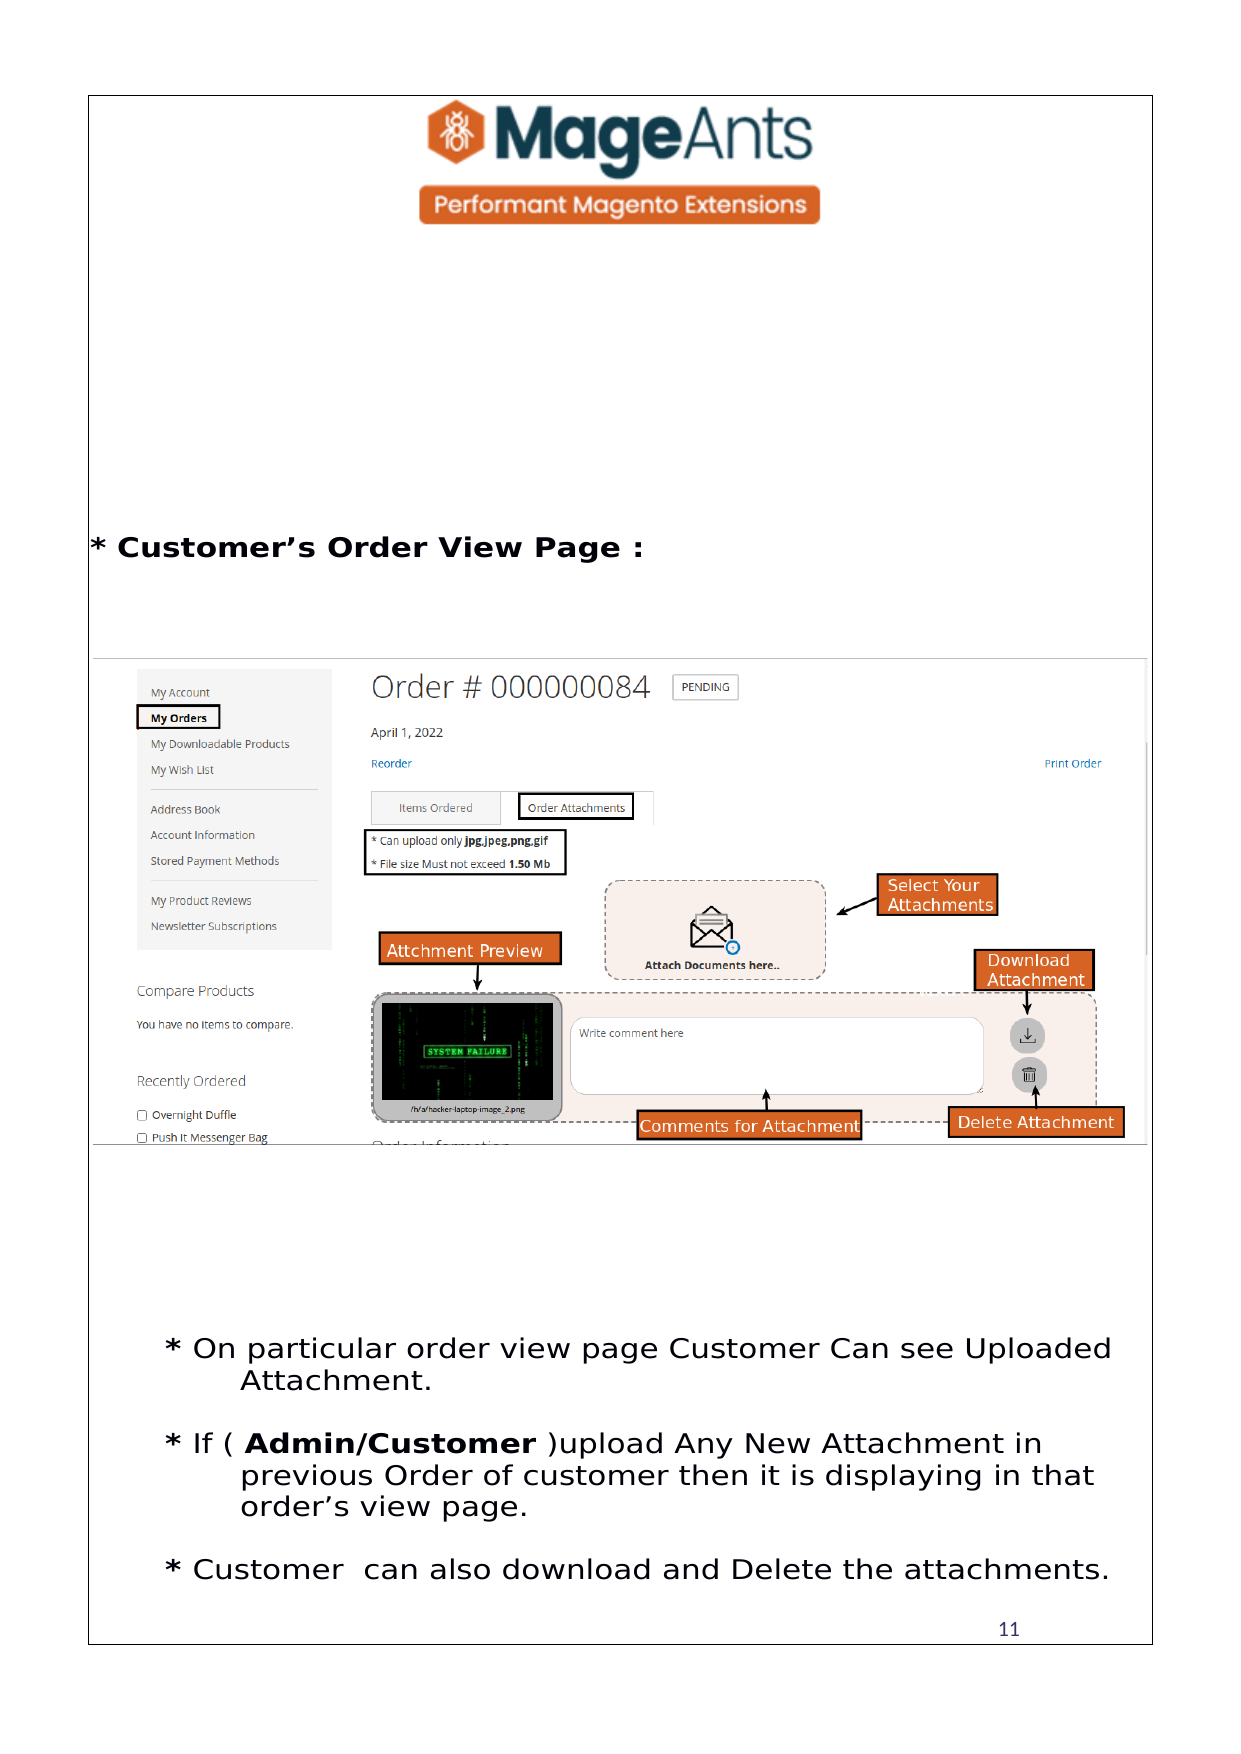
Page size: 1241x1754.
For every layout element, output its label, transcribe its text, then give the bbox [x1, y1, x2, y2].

text * Customer’s Order View Page : [90, 532, 1144, 564]
text order’s view page. [90, 1491, 1144, 1523]
picture [93, 658, 1148, 1145]
text * If ( Admin/Customer )upload Any New Attachment in previous Order of customer then it is displaying in that [90, 1428, 1144, 1491]
text * On particular order view page Customer Can see Uploaded [90, 1334, 1144, 1365]
picture [415, 97, 825, 226]
text * Customer can also download and Delete the attachments. [90, 1554, 1144, 1586]
text Attachment. [90, 1365, 1144, 1397]
